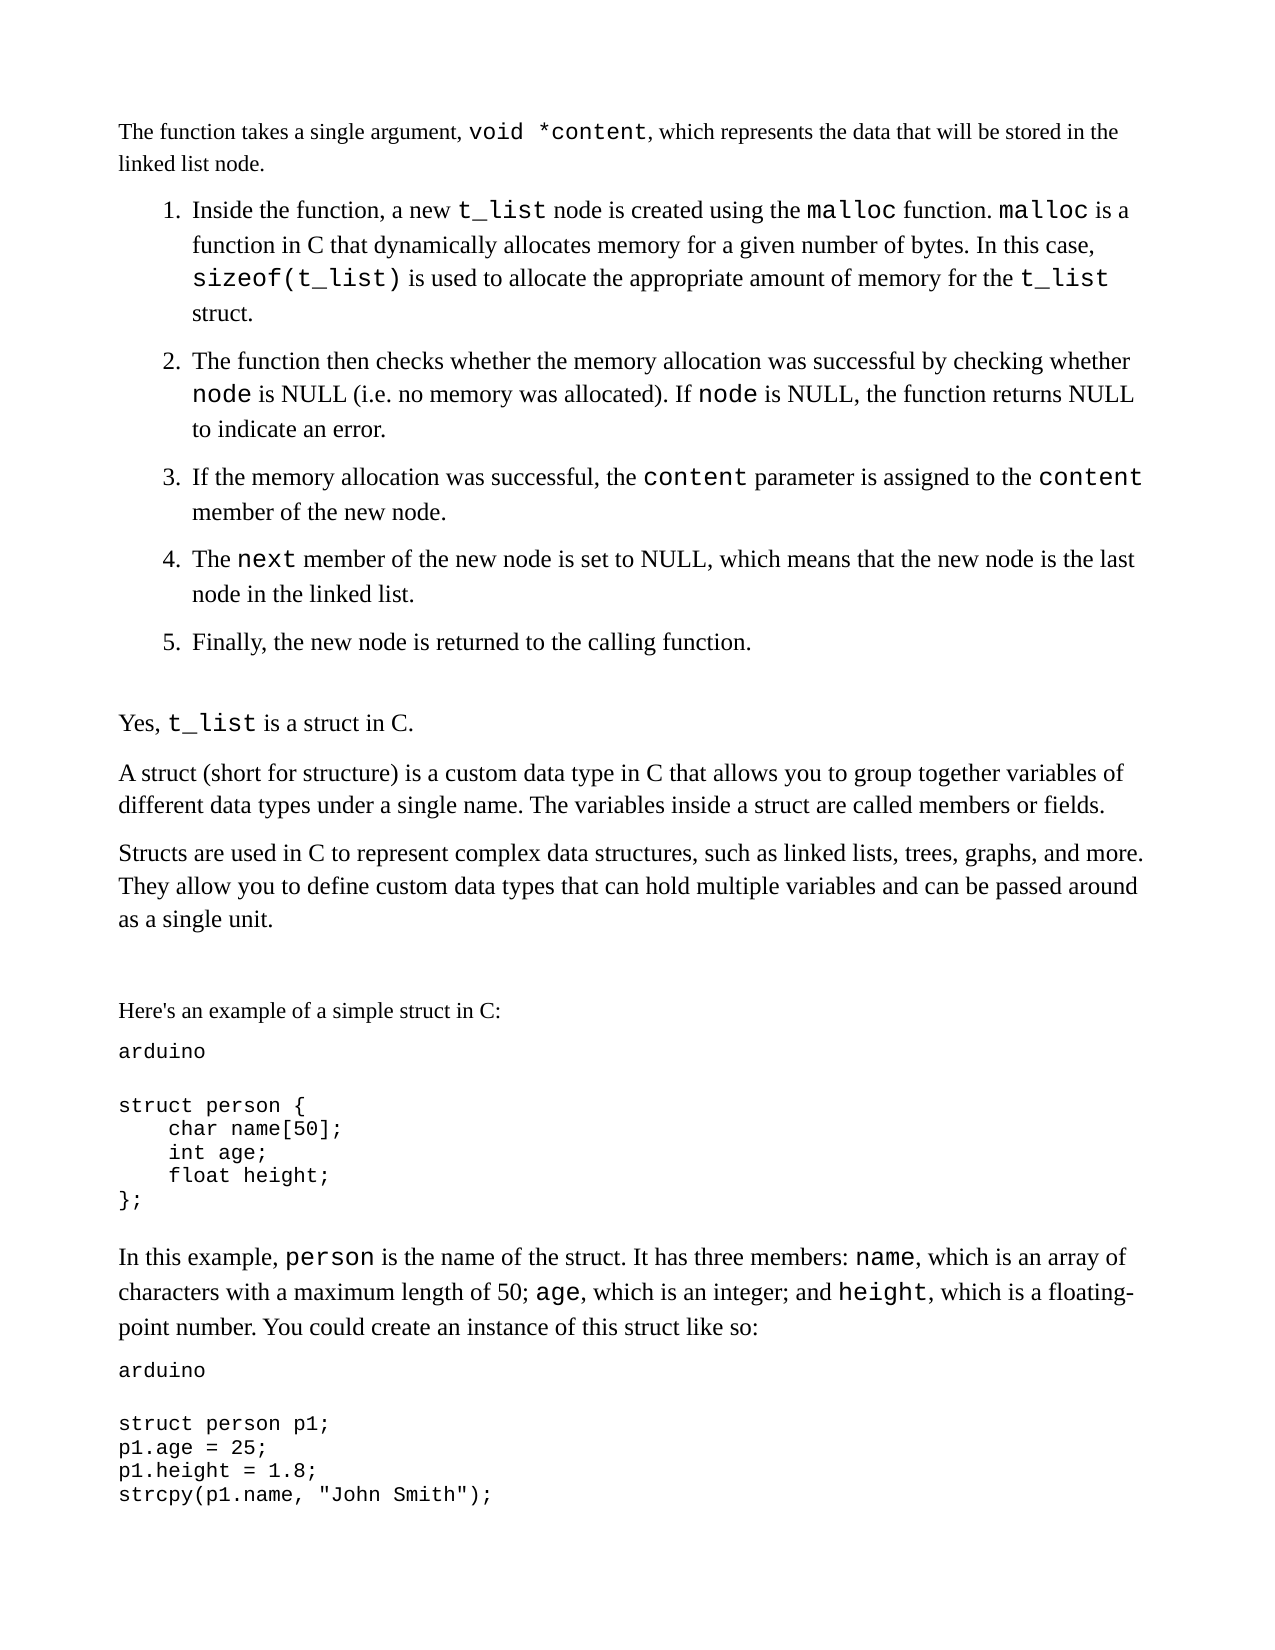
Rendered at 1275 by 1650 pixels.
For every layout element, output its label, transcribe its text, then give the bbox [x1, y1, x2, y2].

text struct person p1; [118, 1413, 1157, 1437]
text strcpy(p1.name, "John Smith"); [118, 1484, 1157, 1508]
text struct person { [118, 1094, 1157, 1118]
text arduino [118, 1360, 1157, 1384]
list The next member of the new node is set to NULL, which means that the new node is the last node in the linked list. [162, 544, 1157, 608]
text }; [118, 1189, 1157, 1213]
list Finally, the new node is returned to the calling function. [162, 627, 1157, 689]
text arduino [118, 1041, 1157, 1065]
text char name[50]; [118, 1118, 1157, 1142]
text A struct (short for structure) is a custom data type in C that allows you to group together variables of different data types under a single name. The variables inside a struct are called members or fields. [118, 758, 1157, 819]
text In this example, person is the name of the struct. It has three members: name, which is an array of characters with a maximum length of 50; age, which is an integer; and height, which is a floating-point number. You could create an instance of this struct like so: [118, 1242, 1157, 1341]
list The function then checks whether the memory allocation was successful by checking whether node is NULL (i.e. no memory was allocated). If node is NULL, the function returns NULL to indicate an error. [162, 346, 1157, 443]
text float height; [118, 1166, 1157, 1189]
text p1.age = 25; [118, 1437, 1157, 1461]
text Yes, t_list is a struct in C. [118, 708, 1157, 738]
list If the memory allocation was successful, the content parameter is assigned to the content member of the new node. [162, 462, 1157, 525]
text Here's an example of a simple struct in C: [118, 997, 1157, 1023]
text p1.height = 1.8; [118, 1461, 1157, 1484]
text The function takes a single argument, void *content, which represents the data that will be stored in the linked list node. [118, 118, 1157, 177]
text int age; [118, 1142, 1157, 1166]
list Inside the function, a new t_list node is created using the malloc function. malloc is a function in C that dynamically allocates memory for a given number of bytes. In this case, sizeof(t_list) is used to allocate the appropriate amount of memory for the t_list struct. [162, 195, 1157, 327]
text Structs are used in C to represent complex data structures, such as linked lists, trees, graphs, and more. They allow you to define custom data types that can hold multiple variables and can be passed around as a single unit. [118, 838, 1157, 933]
